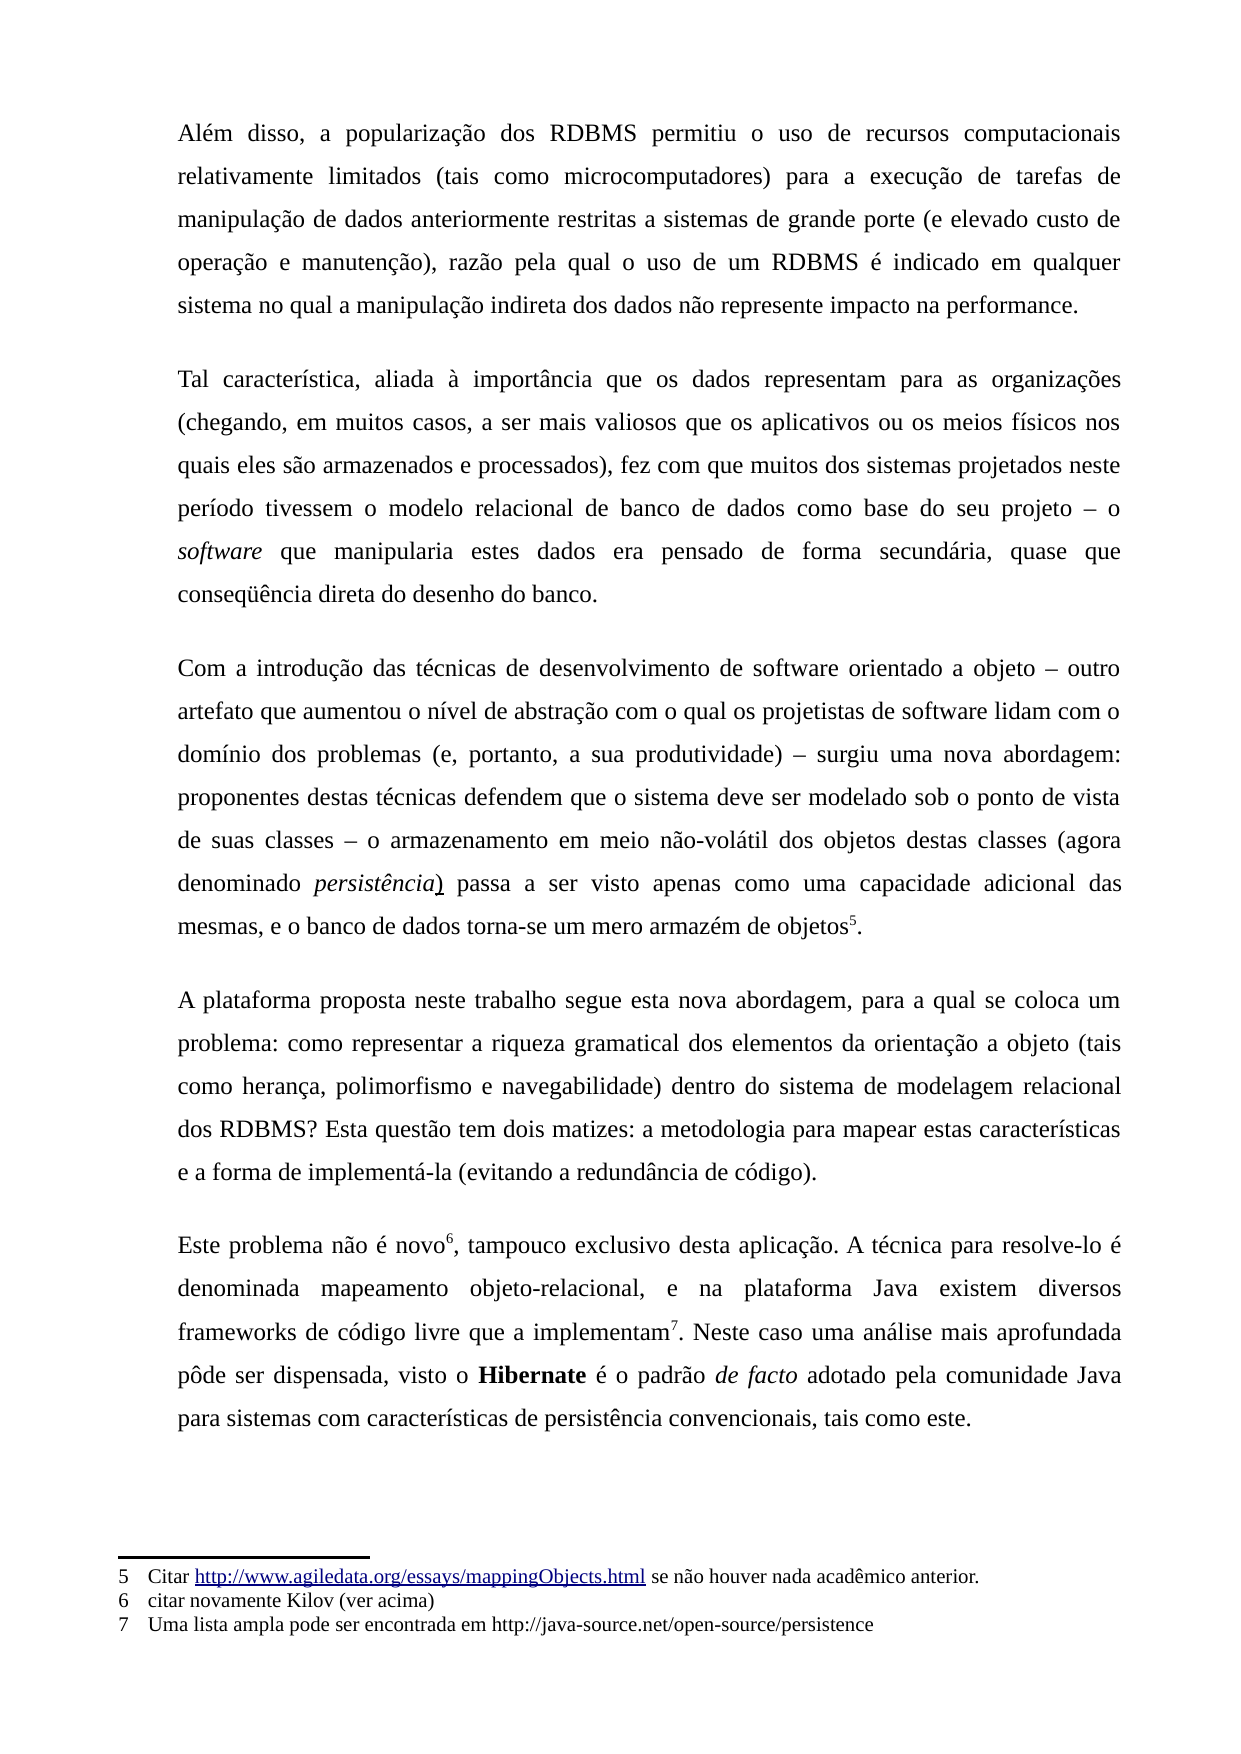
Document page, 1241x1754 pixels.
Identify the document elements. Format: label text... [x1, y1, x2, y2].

text Este problema não é novo, tampouco exclusivo desta aplicação. A técnica para resolve-lo é denominada mapeamento objeto-relacional, e na plataforma Java existem diversos frameworks de código livre que a implementam. Neste caso uma análise mais aprofundada pôde ser dispensada, visto o Hibernate é o padrão de facto adotado pela comunidade Java para sistemas com características de persistência convencionais, tais como este. [177, 1230, 1122, 1432]
text Uma lista ampla pode ser encontrada em http://java-source.net/open-source/persistence [118, 1612, 1122, 1636]
text Citar http://www.agiledata.org/essays/mappingObjects.html se não houver nada acadêmico anterior. [118, 1563, 1122, 1588]
text Tal característica, aliada à importância que os dados representam para as organizações (chegando, em muitos casos, a ser mais valiosos que os aplicativos ou os meios físicos nos quais eles são armazenados e processados), fez com que muitos dos sistemas projetados neste período tivessem o modelo relacional de banco de dados como base do seu projeto – o software que manipularia estes dados era pensado de forma secundária, quase que conseqüência direta do desenho do banco. [177, 364, 1122, 608]
text Além disso, a popularização dos RDBMS permitiu o uso de recursos computacionais relativamente limitados (tais como microcomputadores) para a execução de tarefas de manipulação de dados anteriormente restritas a sistemas de grande porte (e elevado custo de operação e manutenção), razão pela qual o uso de um RDBMS é indicado em qualquer sistema no qual a manipulação indireta dos dados não represente impacto na performance. [177, 118, 1122, 319]
text citar novamente Kilov (ver acima) [118, 1588, 1122, 1612]
text A plataforma proposta neste trabalho segue esta nova abordagem, para a qual se coloca um problema: como representar a riqueza gramatical dos elementos da orientação a objeto (tais como herança, polimorfismo e navegabilidade) dentro do sistema de modelagem relacional dos RDBMS? Esta questão tem dois matizes: a metodologia para mapear estas características e a forma de implementá-la (evitando a redundância de código). [177, 985, 1122, 1186]
text Com a introdução das técnicas de desenvolvimento de software orientado a objeto – outro artefato que aumentou o nível de abstração com o qual os projetistas de software lidam com o domínio dos problemas (e, portanto, a sua produtividade) – surgiu uma nova abordagem: proponentes destas técnicas defendem que o sistema deve ser modelado sob o ponto de vista de suas classes – o armazenamento em meio não-volátil dos objetos destas classes (agora denominado persistência) passa a ser visto apenas como uma capacidade adicional das mesmas, e o banco de dados torna-se um mero armazém de objetos. [177, 653, 1122, 940]
